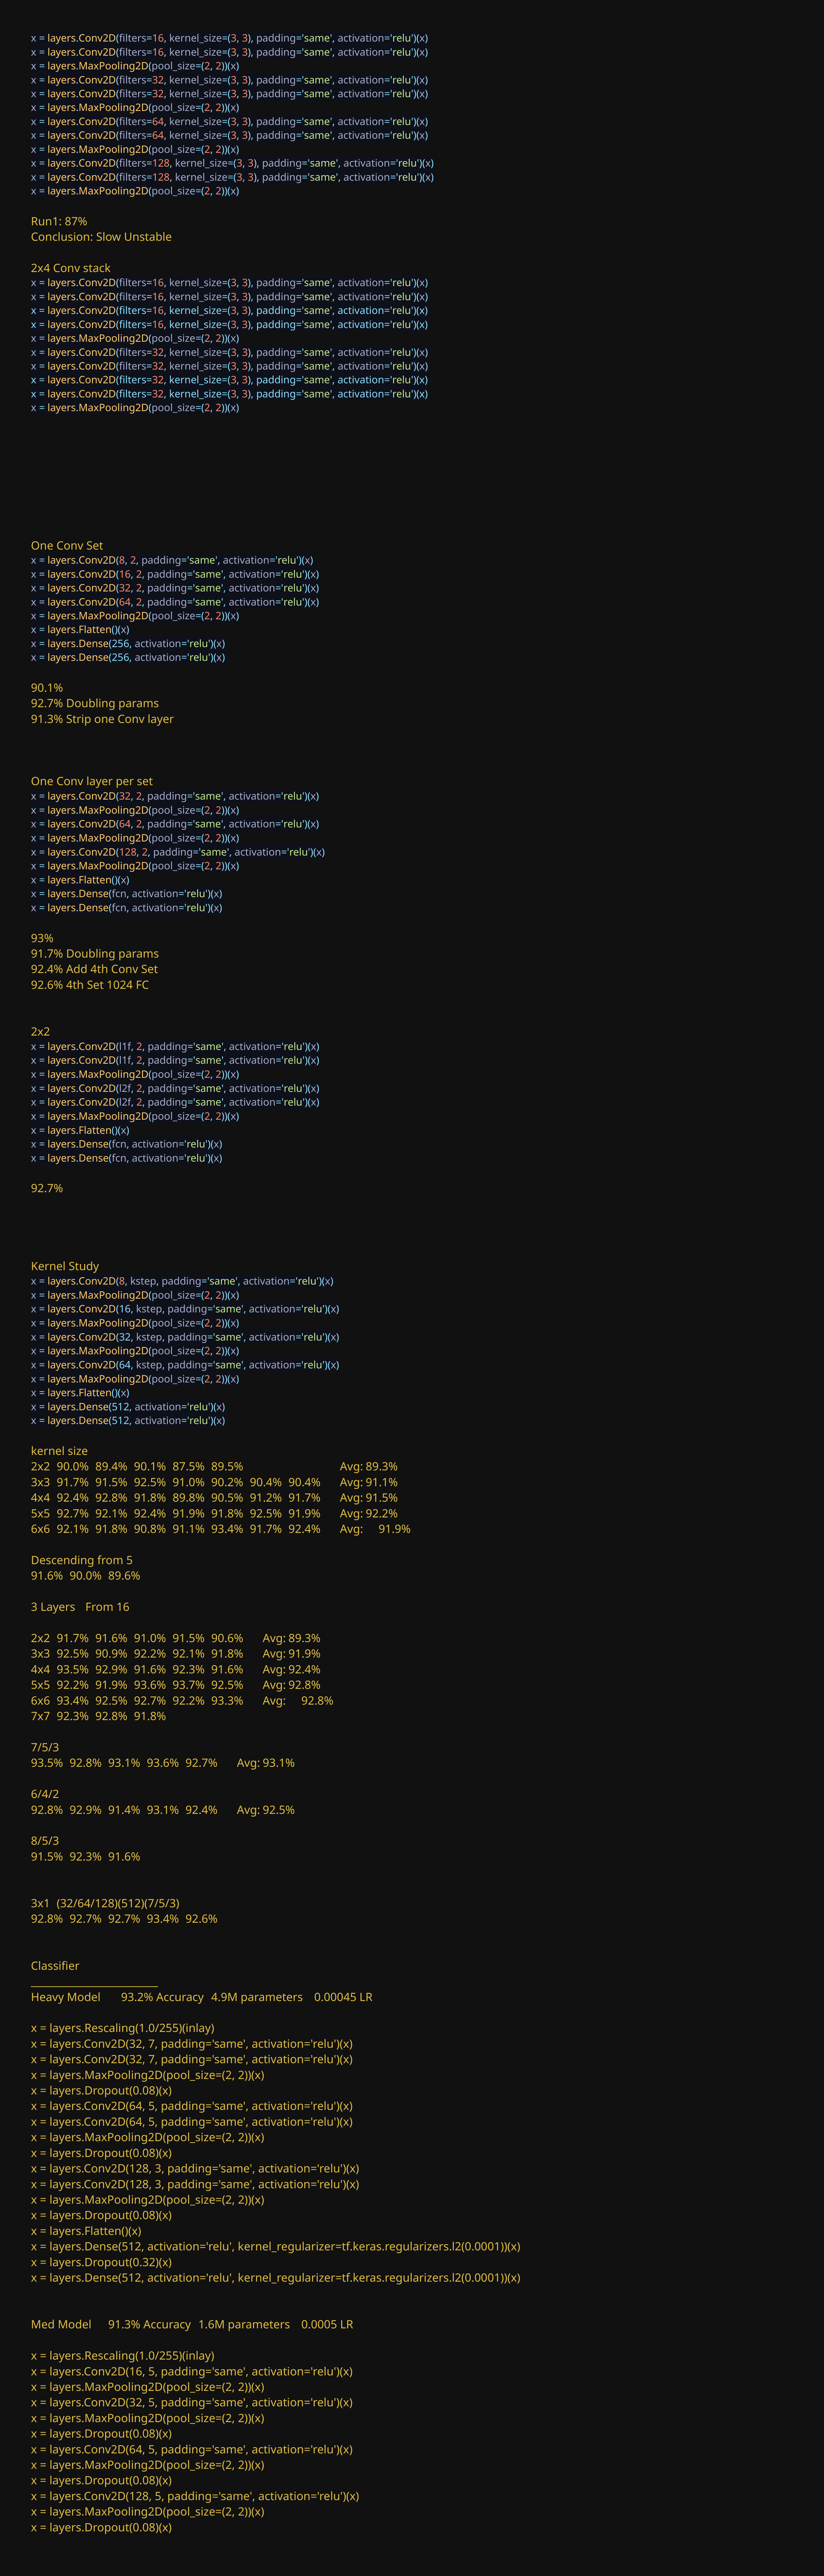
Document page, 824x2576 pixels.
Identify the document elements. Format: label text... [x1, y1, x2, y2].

text x = layers.Conv2D(filters=32, kernel_size=(3, 3), padding='same', activation='relu')(x) [31, 386, 793, 400]
text 6/4/2 [31, 1786, 793, 1801]
text x = layers.MaxPooling2D(pool_size=(2, 2))(x) [31, 609, 793, 622]
text 91.6% 90.0% 89.6% [31, 1568, 793, 1583]
text x = layers.Dense(fcn, activation='relu')(x) [31, 886, 793, 900]
text 2x2 90.0% 89.4% 90.1% 87.5% 89.5% Avg: 89.3% [31, 1458, 793, 1474]
text x = layers.Conv2D(64, 2, padding='same', activation='relu')(x) [31, 595, 793, 609]
text x = layers.MaxPooling2D(pool_size=(2, 2))(x) [31, 183, 793, 197]
text 92.6% 4th Set 1024 FC [31, 977, 793, 992]
text x = layers.Conv2D(filters=128, kernel_size=(3, 3), padding='same', activation='relu')(x) [31, 170, 793, 183]
text x = layers.Conv2D(filters=32, kernel_size=(3, 3), padding='same', activation='relu')(x) [31, 345, 793, 359]
text x = layers.Dense(fcn, activation='relu')(x) [31, 1151, 793, 1165]
text x = layers.MaxPooling2D(pool_size=(2, 2))(x) [31, 1344, 793, 1357]
text x = layers.Conv2D(filters=32, kernel_size=(3, 3), padding='same', activation='relu')(x) [31, 359, 793, 373]
text x = layers.Flatten()(x) [31, 872, 793, 886]
text Conclusion: Slow Unstable [31, 229, 793, 244]
text x = layers.Conv2D(filters=16, kernel_size=(3, 3), padding='same', activation='relu')(x) [31, 31, 793, 45]
text 5x5 92.7% 92.1% 92.4% 91.9% 91.8% 92.5% 91.9% Avg: 92.2% [31, 1505, 793, 1521]
text x = layers.Conv2D(filters=64, kernel_size=(3, 3), padding='same', activation='relu')(x) [31, 114, 793, 128]
text 93.5% 92.8% 93.1% 93.6% 92.7% Avg: 93.1% [31, 1755, 793, 1770]
text x = layers.Conv2D(16, 2, padding='same', activation='relu')(x) [31, 567, 793, 581]
text x = layers.MaxPooling2D(pool_size=(2, 2))(x) [31, 831, 793, 845]
text x = layers.MaxPooling2D(pool_size=(2, 2))(x) [31, 1371, 793, 1385]
text 3 Layers From 16 [31, 1599, 793, 1614]
text x = layers.Dense(512, activation='relu')(x) [31, 1399, 793, 1413]
text 3x3 91.7% 91.5% 92.5% 91.0% 90.2% 90.4% 90.4% Avg: 91.1% [31, 1474, 793, 1490]
text 3x3 92.5% 90.9% 92.2% 92.1% 91.8% Avg: 91.9% [31, 1646, 793, 1661]
text 2x2 91.7% 91.6% 91.0% 91.5% 90.6% Avg: 89.3% [31, 1630, 793, 1646]
text x = layers.Conv2D(128, 2, padding='same', activation='relu')(x) [31, 845, 793, 858]
text 4x4 93.5% 92.9% 91.6% 92.3% 91.6% Avg: 92.4% [31, 1661, 793, 1677]
text x = layers.Conv2D(filters=16, kernel_size=(3, 3), padding='same', activation='relu')(x) [31, 275, 793, 289]
text x = layers.MaxPooling2D(pool_size=(2, 2))(x) [31, 142, 793, 156]
text x = layers.MaxPooling2D(pool_size=(2, 2))(x) [31, 1109, 793, 1123]
text One Conv layer per set [31, 773, 793, 789]
text x = layers.MaxPooling2D(pool_size=(2, 2))(x) [31, 1067, 793, 1081]
text x = layers.Dense(fcn, activation='relu')(x) [31, 900, 793, 914]
text x = layers.MaxPooling2D(pool_size=(2, 2))(x) [31, 400, 793, 414]
text x = layers.MaxPooling2D(pool_size=(2, 2))(x) [31, 100, 793, 114]
text x = layers.Dense(256, activation='relu')(x) [31, 650, 793, 664]
text 90.1% [31, 680, 793, 695]
text 92.7% [31, 1180, 793, 1196]
text x = layers.Conv2D(32, 2, padding='same', activation='relu')(x) [31, 789, 793, 803]
text 93% [31, 930, 793, 946]
text x = layers.Conv2D(16, kstep, padding='same', activation='relu')(x) [31, 1302, 793, 1315]
text 7x7 92.3% 92.8% 91.8% [31, 1708, 793, 1724]
text x = layers.Flatten()(x) [31, 622, 793, 636]
text 3x1 (32/64/128)(512)(7/5/3) [31, 1895, 793, 1911]
text x = layers.Conv2D(l2f, 2, padding='same', activation='relu')(x) [31, 1095, 793, 1109]
text x = layers.Conv2D(l1f, 2, padding='same', activation='relu')(x) [31, 1039, 793, 1053]
text 91.3% Strip one Conv layer [31, 711, 793, 726]
text x = layers.Conv2D(64, 2, padding='same', activation='relu')(x) [31, 817, 793, 831]
text 7/5/3 [31, 1739, 793, 1755]
text x = layers.MaxPooling2D(pool_size=(2, 2))(x) [31, 1315, 793, 1330]
text 92.8% 92.9% 91.4% 93.1% 92.4% Avg: 92.5% [31, 1801, 793, 1817]
text 8/5/3 [31, 1833, 793, 1849]
text x = layers.MaxPooling2D(pool_size=(2, 2))(x) [31, 858, 793, 872]
text 6x6 92.1% 91.8% 90.8% 91.1% 93.4% 91.7% 92.4% Avg: 91.9% [31, 1521, 793, 1536]
text x = layers.Conv2D(8, kstep, padding='same', activation='relu')(x) [31, 1274, 793, 1288]
text x = layers.Flatten()(x) [31, 1123, 793, 1137]
text 91.7% Doubling params [31, 946, 793, 961]
text Kernel Study [31, 1258, 793, 1274]
text x = layers.Conv2D(filters=16, kernel_size=(3, 3), padding='same', activation='relu')(x) [31, 317, 793, 331]
text 2x2 [31, 1024, 793, 1039]
text Run1: 87% [31, 213, 793, 229]
text 5x5 92.2% 91.9% 93.6% 93.7% 92.5% Avg: 92.8% [31, 1677, 793, 1692]
text 92.7% Doubling params [31, 695, 793, 711]
text x = layers.Dense(256, activation='relu')(x) [31, 636, 793, 650]
text x = layers.MaxPooling2D(pool_size=(2, 2))(x) [31, 59, 793, 72]
text 91.5% 92.3% 91.6% [31, 1849, 793, 1864]
text x = layers.Conv2D(32, 2, padding='same', activation='relu')(x) [31, 581, 793, 595]
text x = layers.MaxPooling2D(pool_size=(2, 2))(x) [31, 331, 793, 345]
text 92.4% Add 4th Conv Set [31, 961, 793, 977]
text 92.8% 92.7% 92.7% 93.4% 92.6% [31, 1911, 793, 1927]
text x = layers.Dense(fcn, activation='relu')(x) [31, 1137, 793, 1151]
text 6x6 93.4% 92.5% 92.7% 92.2% 93.3% Avg: 92.8% [31, 1692, 793, 1708]
text One Conv Set [31, 537, 793, 553]
text x = layers.Conv2D(filters=32, kernel_size=(3, 3), padding='same', activation='relu')(x) [31, 87, 793, 100]
text x = layers.Dense(512, activation='relu')(x) [31, 1413, 793, 1427]
text kernel size [31, 1443, 793, 1458]
text x = layers.Conv2D(filters=32, kernel_size=(3, 3), padding='same', activation='relu')(x) [31, 373, 793, 386]
text x = layers.Conv2D(filters=128, kernel_size=(3, 3), padding='same', activation='relu')(x) [31, 156, 793, 170]
text x = layers.Conv2D(filters=16, kernel_size=(3, 3), padding='same', activation='relu')(x) [31, 303, 793, 317]
text 2x4 Conv stack [31, 260, 793, 275]
text x = layers.MaxPooling2D(pool_size=(2, 2))(x) [31, 1288, 793, 1302]
text x = layers.Flatten()(x) [31, 1385, 793, 1399]
text x = layers.Conv2D(l1f, 2, padding='same', activation='relu')(x) [31, 1053, 793, 1067]
text x = layers.MaxPooling2D(pool_size=(2, 2))(x) [31, 803, 793, 817]
text x = layers.Conv2D(64, kstep, padding='same', activation='relu')(x) [31, 1357, 793, 1371]
text x = layers.Conv2D(filters=16, kernel_size=(3, 3), padding='same', activation='relu')(x) [31, 289, 793, 303]
text x = layers.Conv2D(32, kstep, padding='same', activation='relu')(x) [31, 1330, 793, 1344]
text Classifier _________________________ Heavy Model 93.2% Accuracy 4.9M parameters 0.00045 LR x = layers.Rescaling(1.0/255)(inlay) x = layers.Conv2D(32, 7, padding='same', activation='relu')(x) x = layers.Conv2D(32, 7, padding='same', activation='relu')(x) x = layers.MaxPooling2D(pool_size=(2, 2))(x) x = layers.Dropout(0.08)(x) x = layers.Conv2D(64, 5, padding='same', activation='relu')(x) x = layers.Conv2D(64, 5, padding='same', activation='relu')(x) x = layers.MaxPooling2D(pool_size=(2, 2))(x) x = layers.Dropout(0.08)(x) x = layers.Conv2D(128, 3, padding='same', activation='relu')(x) x = layers.Conv2D(128, 3, padding='same', activation='relu')(x) x = layers.MaxPooling2D(pool_size=(2, 2))(x) x = layers.Dropout(0.08)(x) x = layers.Flatten()(x) x = layers.Dense(512, activation='relu', kernel_regularizer=tf.keras.regularizers.l2(0.0001))(x) x = layers.Dropout(0.32)(x) x = layers.Dense(512, activation='relu', kernel_regularizer=tf.keras.regularizers.l2(0.0001))(x) Med Model 91.3% Accuracy 1.6M parameters 0.0005 LR x = layers.Rescaling(1.0/255)(inlay) x = layers.Conv2D(16, 5, padding='same', activation='relu')(x) x = layers.MaxPooling2D(pool_size=(2, 2))(x) x = layers.Conv2D(32, 5, padding='same', activation='relu')(x) x = layers.MaxPooling2D(pool_size=(2, 2))(x) x = layers.Dropout(0.08)(x) x = layers.Conv2D(64, 5, padding='same', activation='relu')(x) x = layers.MaxPooling2D(pool_size=(2, 2))(x) x = layers.Dropout(0.08)(x) x = layers.Conv2D(128, 5, padding='same', activation='relu')(x) x = layers.MaxPooling2D(pool_size=(2, 2))(x) x = layers.Dropout(0.08)(x) [31, 1957, 793, 2535]
text 4x4 92.4% 92.8% 91.8% 89.8% 90.5% 91.2% 91.7% Avg: 91.5% [31, 1490, 793, 1505]
text x = layers.Conv2D(filters=64, kernel_size=(3, 3), padding='same', activation='relu')(x) [31, 128, 793, 142]
text Descending from 5 [31, 1552, 793, 1568]
text x = layers.Conv2D(l2f, 2, padding='same', activation='relu')(x) [31, 1081, 793, 1095]
text x = layers.Conv2D(8, 2, padding='same', activation='relu')(x) [31, 553, 793, 567]
text x = layers.Conv2D(filters=32, kernel_size=(3, 3), padding='same', activation='relu')(x) [31, 72, 793, 87]
text x = layers.Conv2D(filters=16, kernel_size=(3, 3), padding='same', activation='relu')(x) [31, 45, 793, 59]
